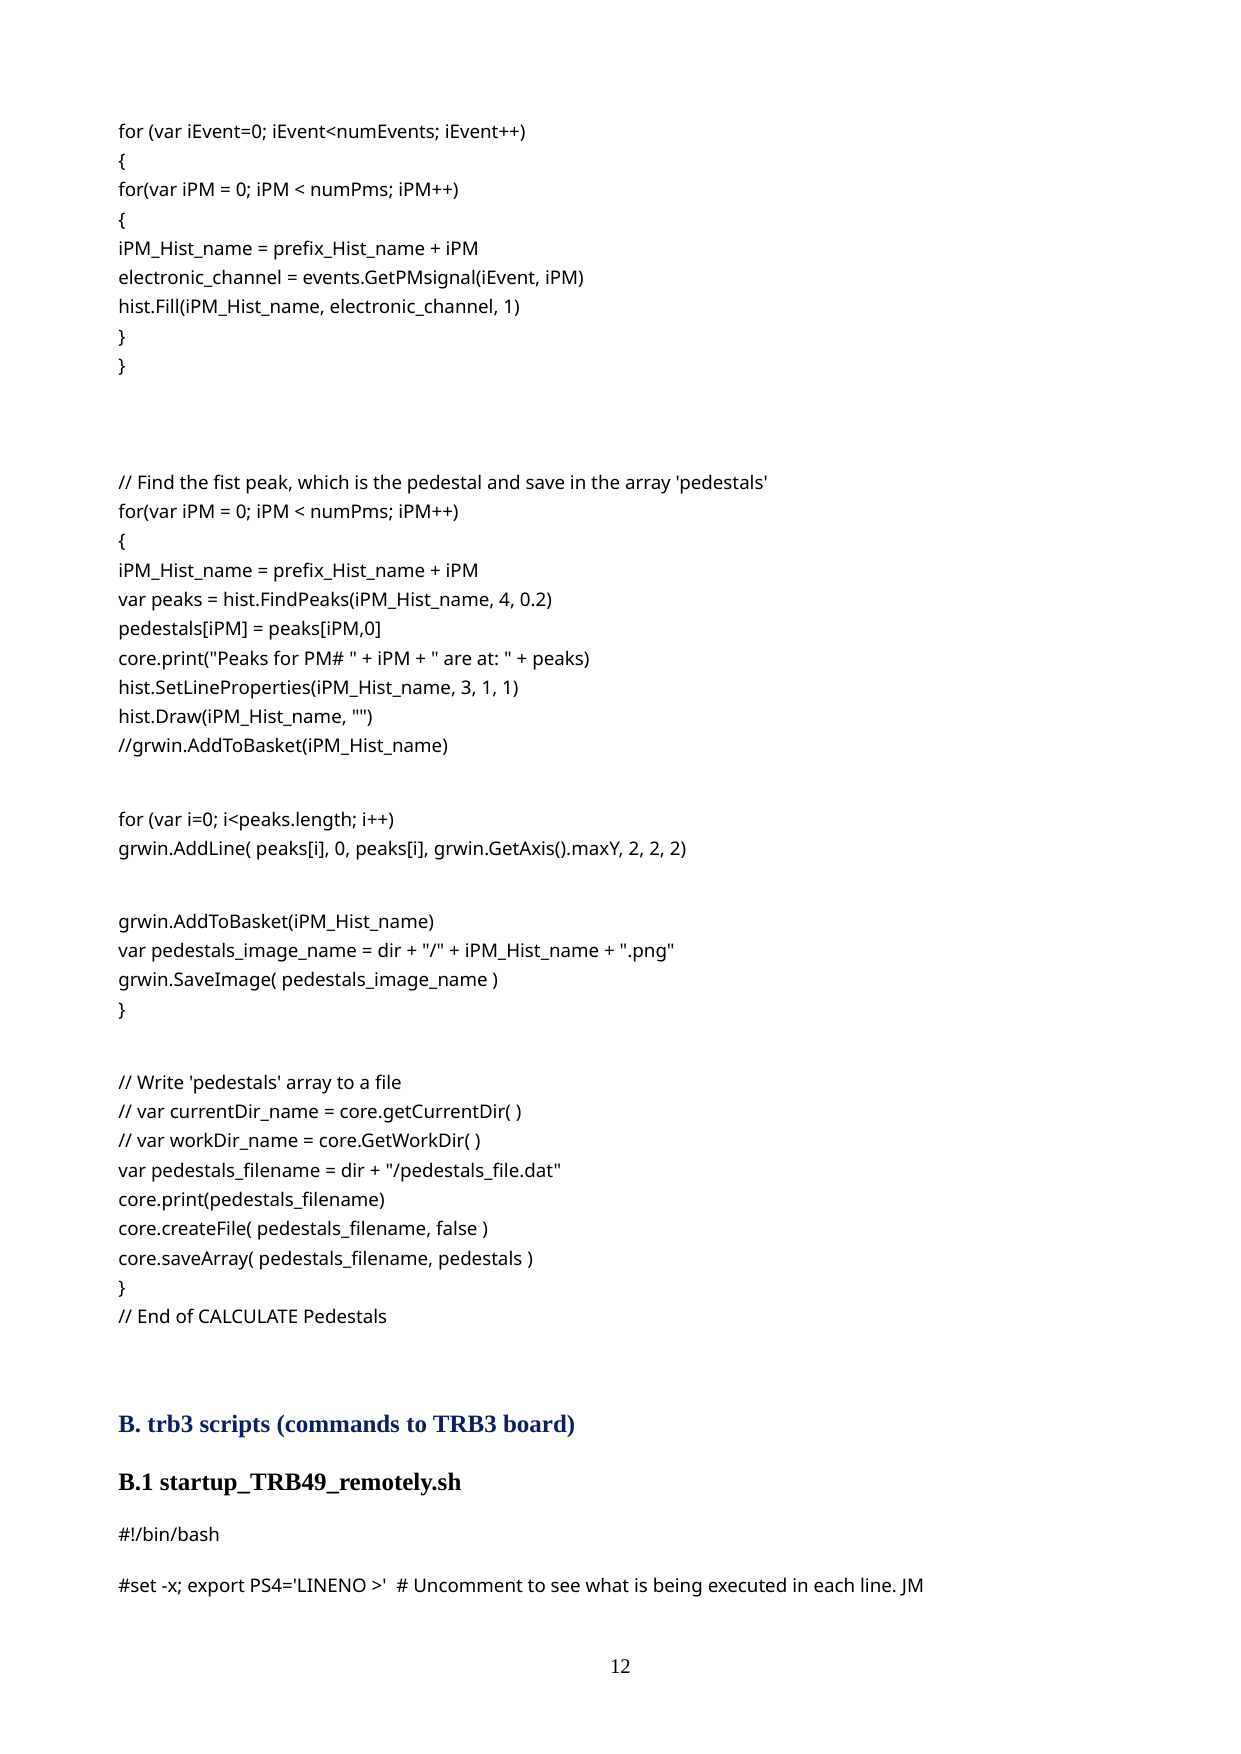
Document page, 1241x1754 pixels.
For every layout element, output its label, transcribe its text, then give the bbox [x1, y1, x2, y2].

text hist.SetLineProperties(iPM_Hist_name, 3, 1, 1) [118, 674, 1122, 700]
text var pedestals_image_name = dir + "/" + iPM_Hist_name + ".png" [118, 937, 1122, 963]
text for (var iEvent=0; iEvent<numEvents; iEvent++) [118, 118, 1122, 144]
text grwin.AddLine( peaks[i], 0, peaks[i], grwin.GetAxis().maxY, 2, 2, 2) [118, 835, 1122, 861]
text iPM_Hist_name = prefix_Hist_name + iPM [118, 557, 1122, 583]
text // End of CALCULATE Pedestals [118, 1303, 1122, 1329]
text // Find the fist peak, which is the pedestal and save in the array 'pedestals' [118, 469, 1122, 495]
text var pedestals_filename = dir + "/pedestals_file.dat" [118, 1157, 1122, 1182]
text // var workDir_name = core.GetWorkDir( ) [118, 1128, 1122, 1153]
text grwin.AddToBasket(iPM_Hist_name) [118, 908, 1122, 934]
text // var currentDir_name = core.getCurrentDir( ) [118, 1098, 1122, 1124]
text // Write 'pedestals' array to a file [118, 1069, 1122, 1095]
text B.1 startup_TRB49_remotely.sh [118, 1467, 1122, 1496]
text { [118, 147, 1122, 173]
text pedestals[iPM] = peaks[iPM,0] [118, 616, 1122, 641]
text core.print(pedestals_filename) [118, 1186, 1122, 1212]
text grwin.SaveImage( pedestals_image_name ) [118, 967, 1122, 992]
text { [118, 528, 1122, 553]
text for(var iPM = 0; iPM < numPms; iPM++) [118, 498, 1122, 524]
text //grwin.AddToBasket(iPM_Hist_name) [118, 733, 1122, 758]
text core.createFile( pedestals_filename, false ) [118, 1216, 1122, 1241]
text { [118, 206, 1122, 231]
text hist.Draw(iPM_Hist_name, "") [118, 703, 1122, 729]
text } [118, 996, 1122, 1022]
text #!/bin/bash [118, 1521, 1122, 1547]
text } [118, 323, 1122, 348]
text } [118, 352, 1122, 378]
text hist.Fill(iPM_Hist_name, electronic_channel, 1) [118, 294, 1122, 319]
text core.saveArray( pedestals_filename, pedestals ) [118, 1245, 1122, 1270]
text #set -x; export PS4='LINENO >' # Uncomment to see what is being executed in each line. JM [118, 1572, 1122, 1598]
text iPM_Hist_name = prefix_Hist_name + iPM [118, 235, 1122, 261]
text var peaks = hist.FindPeaks(iPM_Hist_name, 4, 0.2) [118, 586, 1122, 612]
text core.print("Peaks for PM# " + iPM + " are at: " + peaks) [118, 645, 1122, 670]
text for(var iPM = 0; iPM < numPms; iPM++) [118, 177, 1122, 202]
text electronic_channel = events.GetPMsignal(iEvent, iPM) [118, 264, 1122, 290]
text B. trb3 scripts (commands to TRB3 board) [118, 1409, 1122, 1438]
text for (var i=0; i<peaks.length; i++) [118, 806, 1122, 831]
text } [118, 1274, 1122, 1299]
